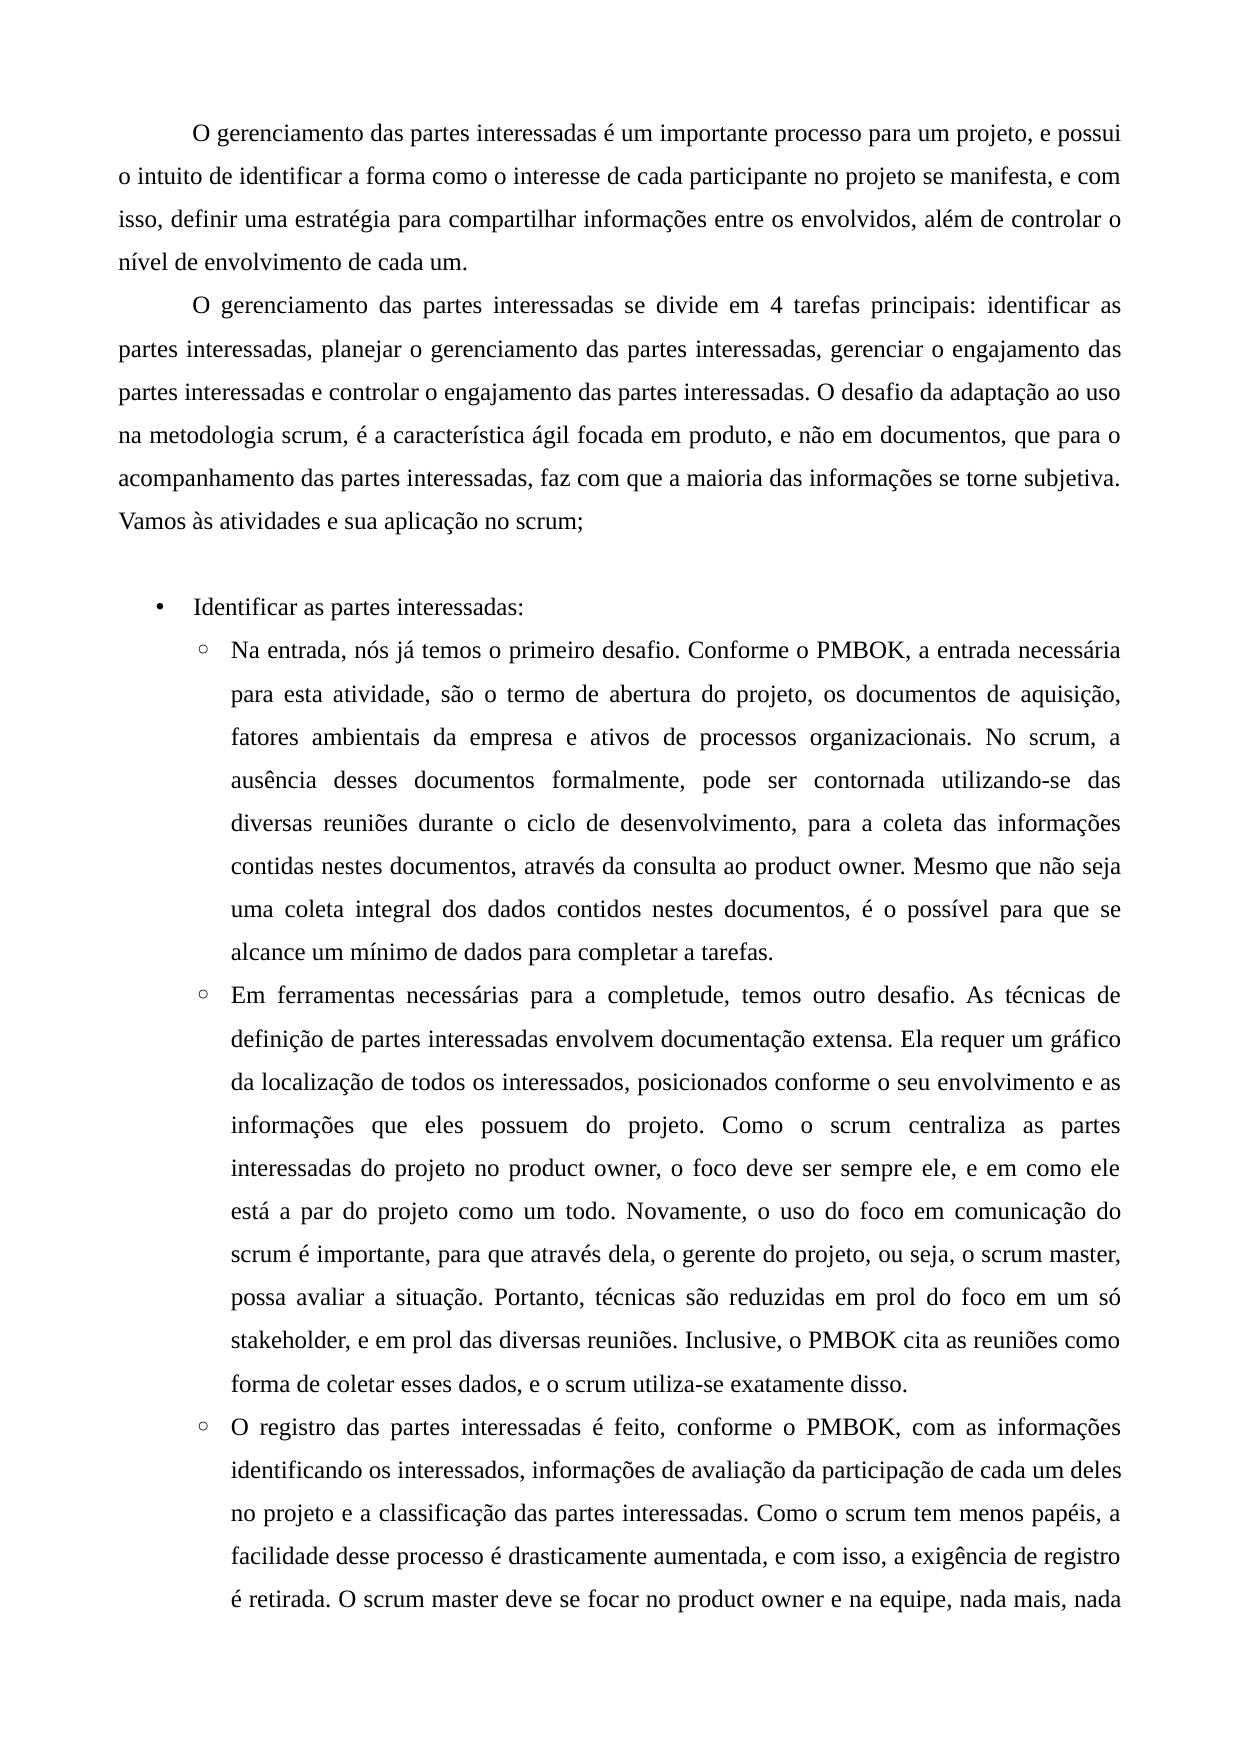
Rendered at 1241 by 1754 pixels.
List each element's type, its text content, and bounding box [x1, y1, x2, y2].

list Na entrada, nós já temos o primeiro desafio. Conforme o PMBOK, a entrada necessária para esta atividade, são o termo de abertura do projeto, os documentos de aquisição, fatores ambientais da empresa e ativos de processos organizacionais. No scrum, a ausência desses documentos formalmente, pode ser contornada utilizando-se das diversas reuniões durante o ciclo de desenvolvimento, para a coleta das informações contidas nestes documentos, através da consulta ao product owner. Mesmo que não seja uma coleta integral dos dados contidos nestes documentos, é o possível para que se alcance um mínimo de dados para completar a tarefas. [193, 636, 1122, 966]
list Em ferramentas necessárias para a completude, temos outro desafio. As técnicas de definição de partes interessadas envolvem documentação extensa. Ela requer um gráfico da localização de todos os interessados, posicionados conforme o seu envolvimento e as informações que eles possuem do projeto. Como o scrum centraliza as partes interessadas do projeto no product owner, o foco deve ser sempre ele, e em como ele está a par do projeto como um todo. Novamente, o uso do foco em comunicação do scrum é importante, para que através dela, o gerente do projeto, ou seja, o scrum master, possa avaliar a situação. Portanto, técnicas são reduzidas em prol do foco em um só stakeholder, e em prol das diversas reuniões. Inclusive, o PMBOK cita as reuniões como forma de coletar esses dados, e o scrum utiliza-se exatamente disso. [193, 981, 1122, 1397]
text O gerenciamento das partes interessadas é um importante processo para um projeto, e possui o intuito de identificar a forma como o interesse de cada participante no projeto se manifesta, e com isso, definir uma estratégia para compartilhar informações entre os envolvidos, além de controlar o nível de envolvimento de cada um. [118, 118, 1122, 276]
list Identificar as partes interessadas: [156, 592, 1122, 621]
text O gerenciamento das partes interessadas se divide em 4 tarefas principais: identificar as partes interessadas, planejar o gerenciamento das partes interessadas, gerenciar o engajamento das partes interessadas e controlar o engajamento das partes interessadas. O desafio da adaptação ao uso na metodologia scrum, é a característica ágil focada em produto, e não em documentos, que para o acompanhamento das partes interessadas, faz com que a maioria das informações se torne subjetiva. Vamos às atividades e sua aplicação no scrum; [118, 291, 1122, 535]
list O registro das partes interessadas é feito, conforme o PMBOK, com as informações identificando os interessados, informações de avaliação da participação de cada um deles no projeto e a classificação das partes interessadas. Como o scrum tem menos papéis, a facilidade desse processo é drasticamente aumentada, e com isso, a exigência de registro é retirada. O scrum master deve se focar no product owner e na equipe, nada mais, nada [193, 1412, 1122, 1613]
